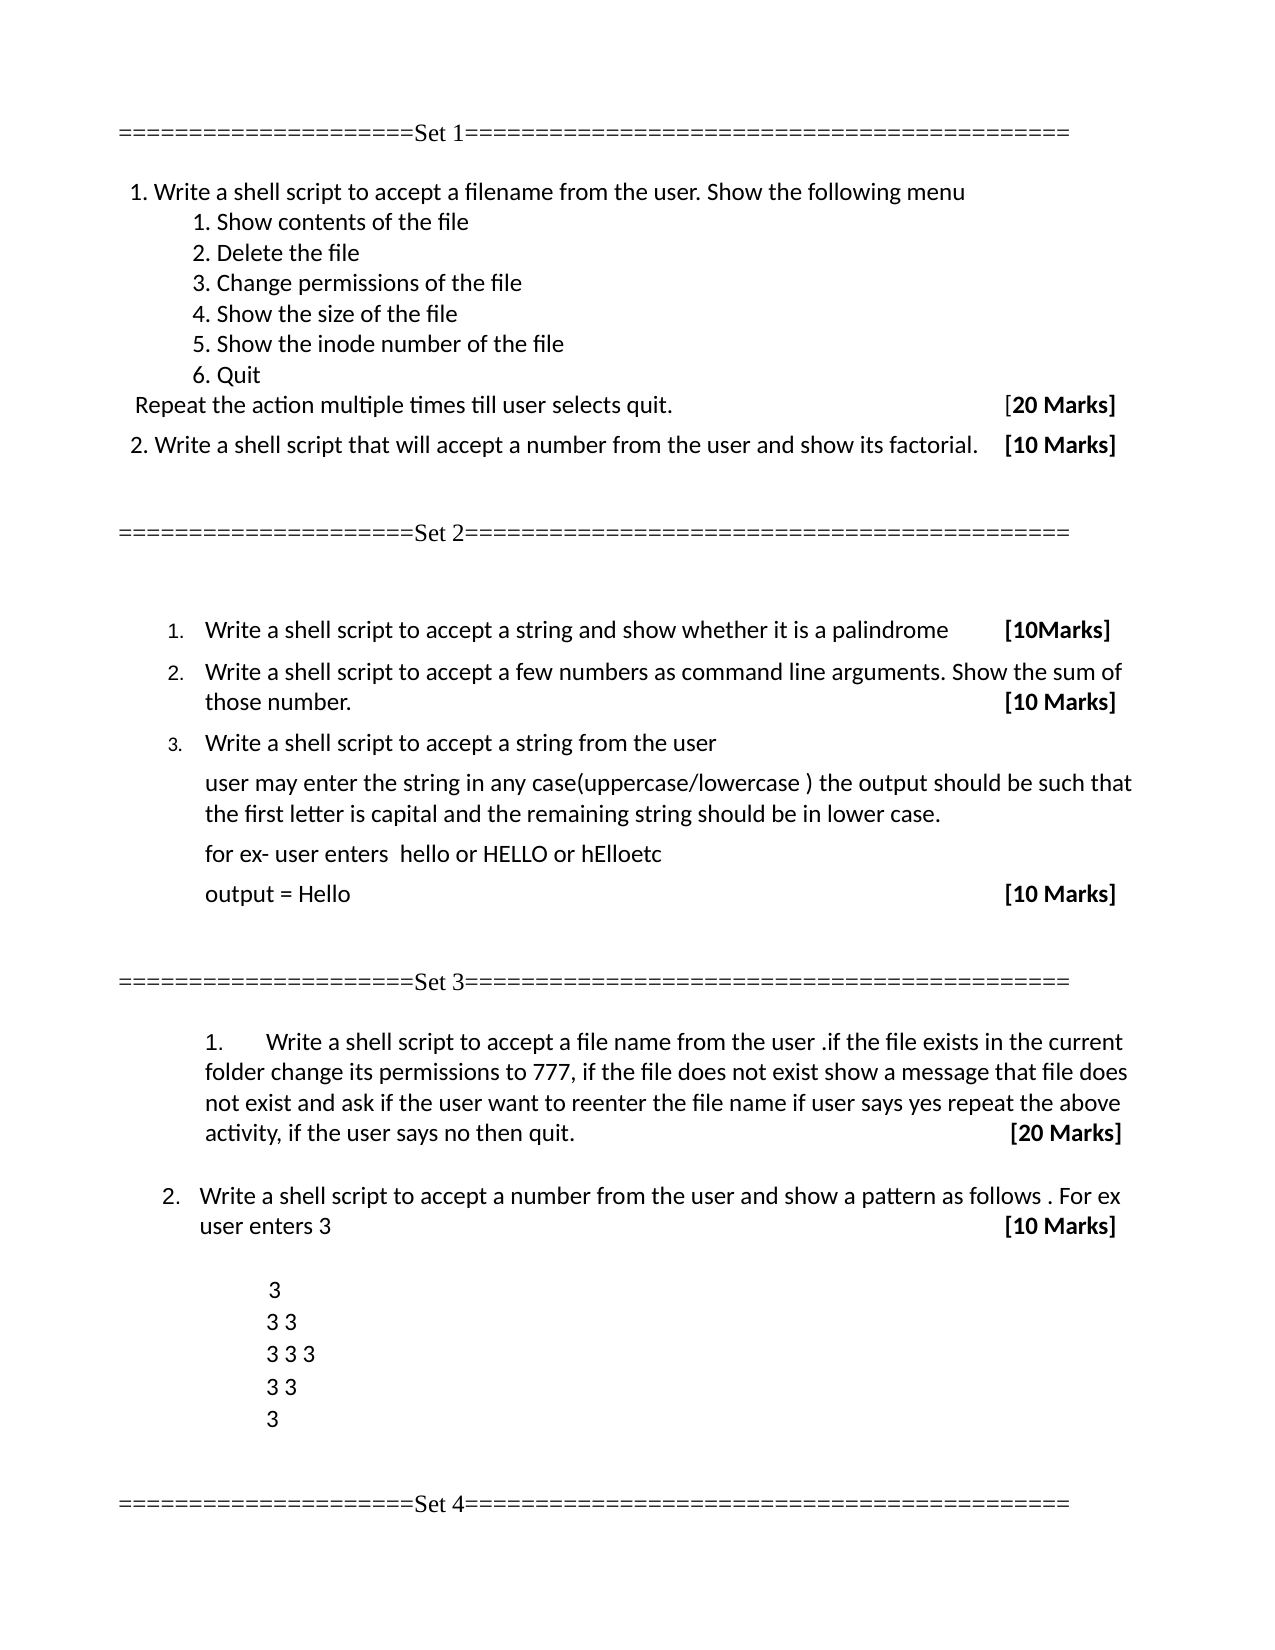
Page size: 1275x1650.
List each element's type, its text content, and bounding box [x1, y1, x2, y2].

list user may enter the string in any case(uppercase/lowercase ) the output should be such that the first letter is capital and the remaining string should be in lower case. [205, 767, 1157, 828]
list output = Hello [10 Marks] [205, 878, 1157, 909]
text 3. Change permissions of the file [118, 267, 1157, 298]
text 1. Write a shell script to accept a filename from the user. Show the following menu [118, 176, 1157, 206]
list Write a shell script to accept a number from the user and show a pattern as follows . For ex user enters 3 [10 Marks] [162, 1180, 1157, 1241]
list Write a shell script to accept a few numbers as command line arguments. Show the sum of those number. [10 Marks] [167, 656, 1157, 717]
text Repeat the action multiple times till user selects quit. [20 Marks] [118, 389, 1157, 420]
list 3 [199, 1403, 1157, 1433]
text =====================Set 4=========================================== [118, 1489, 1157, 1518]
list 3 3 3 [199, 1339, 1157, 1369]
text 2. Delete the file [118, 237, 1157, 267]
text =====================Set 3=========================================== [118, 967, 1157, 995]
text =====================Set 2=========================================== [118, 518, 1157, 546]
list Write a shell script to accept a file name from the user .if the file exists in the current folder change its permissions to 777, if the file does not exist show a message that file does not exist and ask if the user want to reenter the file name if user says yes repeat the above activity, if the user says no then quit. [20 Marks] [205, 1026, 1157, 1178]
list Write a shell script to accept a string and show whether it is a palindrome [10Marks] [167, 614, 1141, 644]
list for ex- user enters hello or HELLO or hElloetc [205, 838, 1157, 869]
list 3 [199, 1274, 1157, 1305]
text 5. Show the inode number of the file [118, 328, 1157, 359]
list 3 3 [199, 1371, 1157, 1401]
text 4. Show the size of the file [118, 298, 1157, 328]
text 2. Write a shell script that will accept a number from the user and show its factorial. [10 Marks] [130, 430, 1157, 460]
list 3 3 [199, 1307, 1157, 1337]
list Write a shell script to accept a string from the user [167, 727, 1157, 757]
text 6. Quit [118, 359, 1157, 389]
text =====================Set 1=========================================== [118, 118, 1157, 147]
text 1. Show contents of the file [118, 206, 1157, 237]
